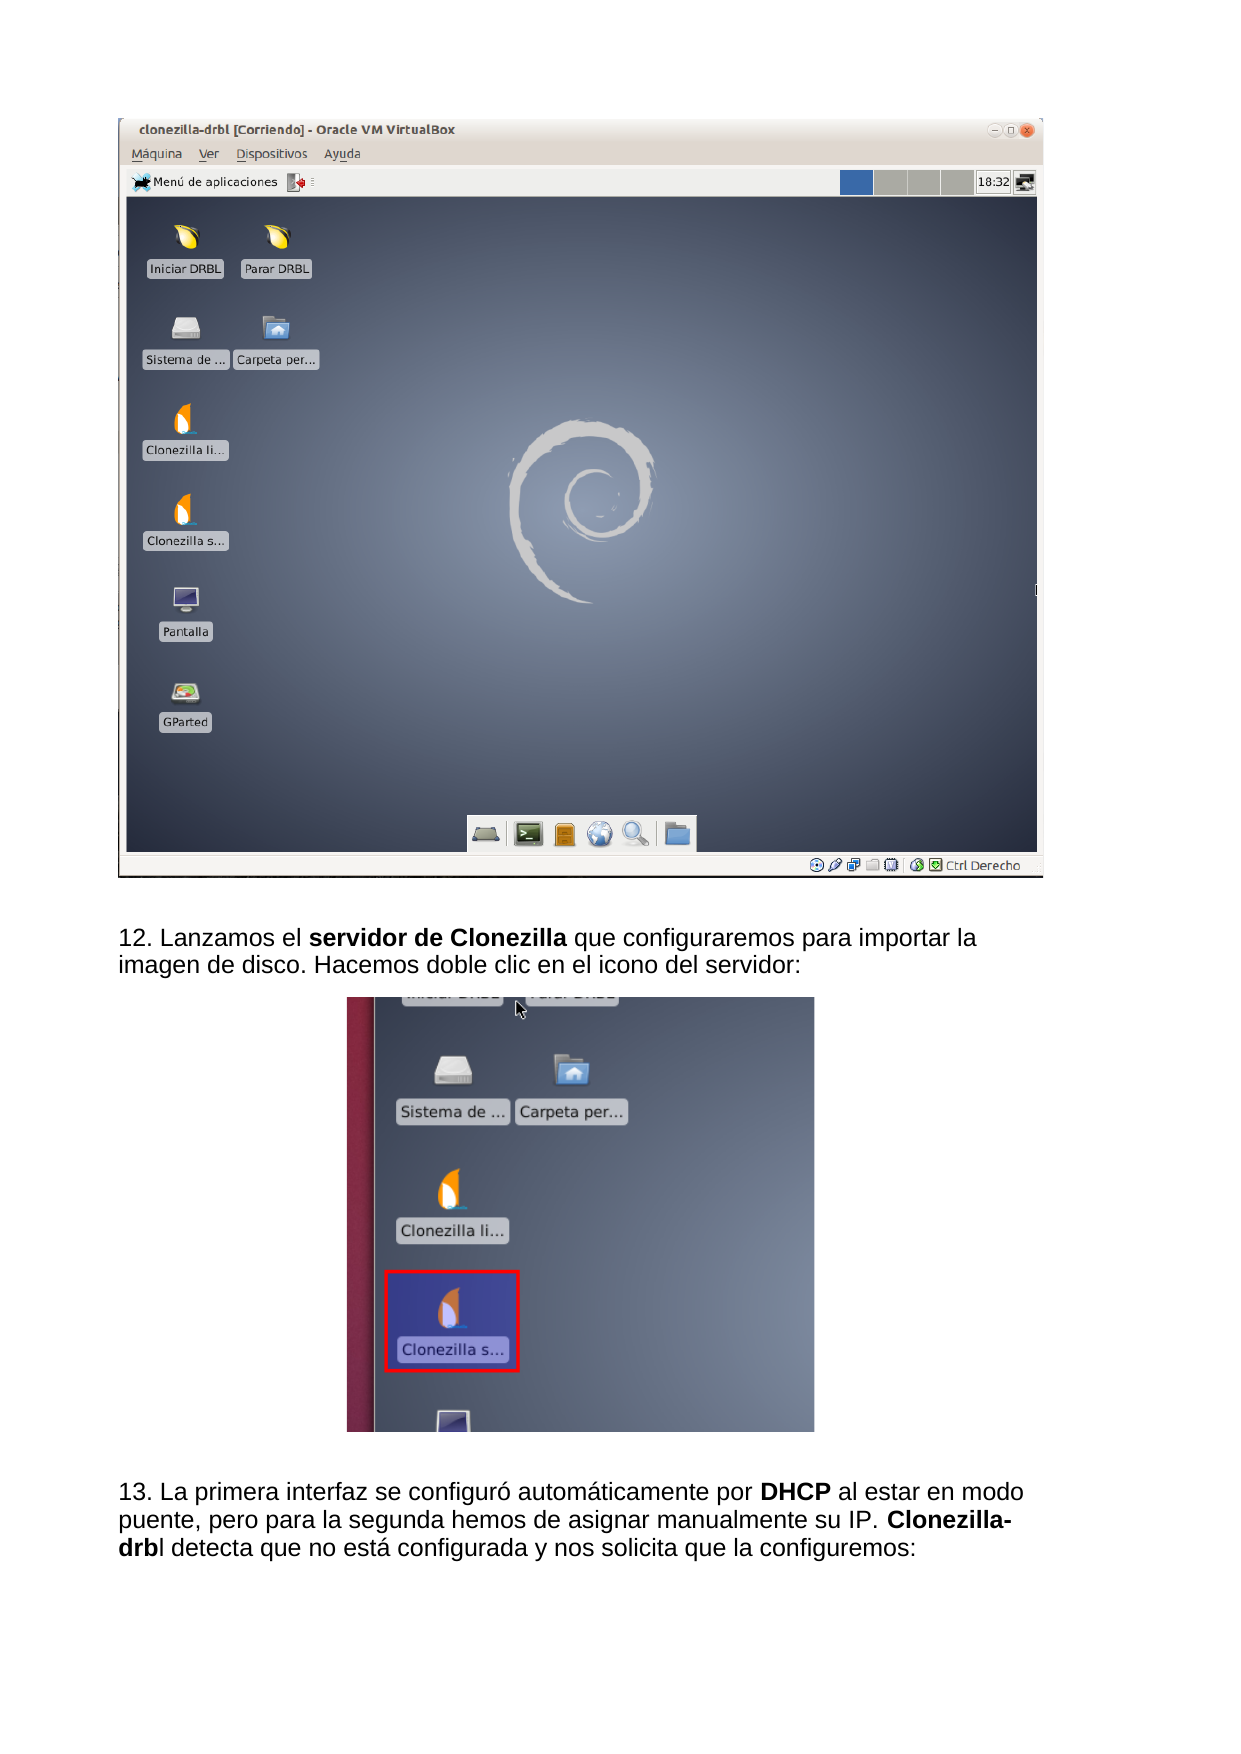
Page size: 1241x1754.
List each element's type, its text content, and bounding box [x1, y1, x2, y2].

picture [118, 118, 1044, 878]
picture [346, 997, 815, 1432]
text 13. La primera interfaz se configuró automáticamente por DHCP al estar en modo puente, pero para la segunda hemos de asignar manualmente su IP. Clonezilla-drbl detecta que no está configurada y nos solicita que la configuremos: [118, 1478, 1043, 1561]
text 12. Lanzamos el servidor de Clonezilla que configuraremos para importar la imagen de disco. Hacemos doble clic en el icono del servidor: [118, 923, 1043, 979]
